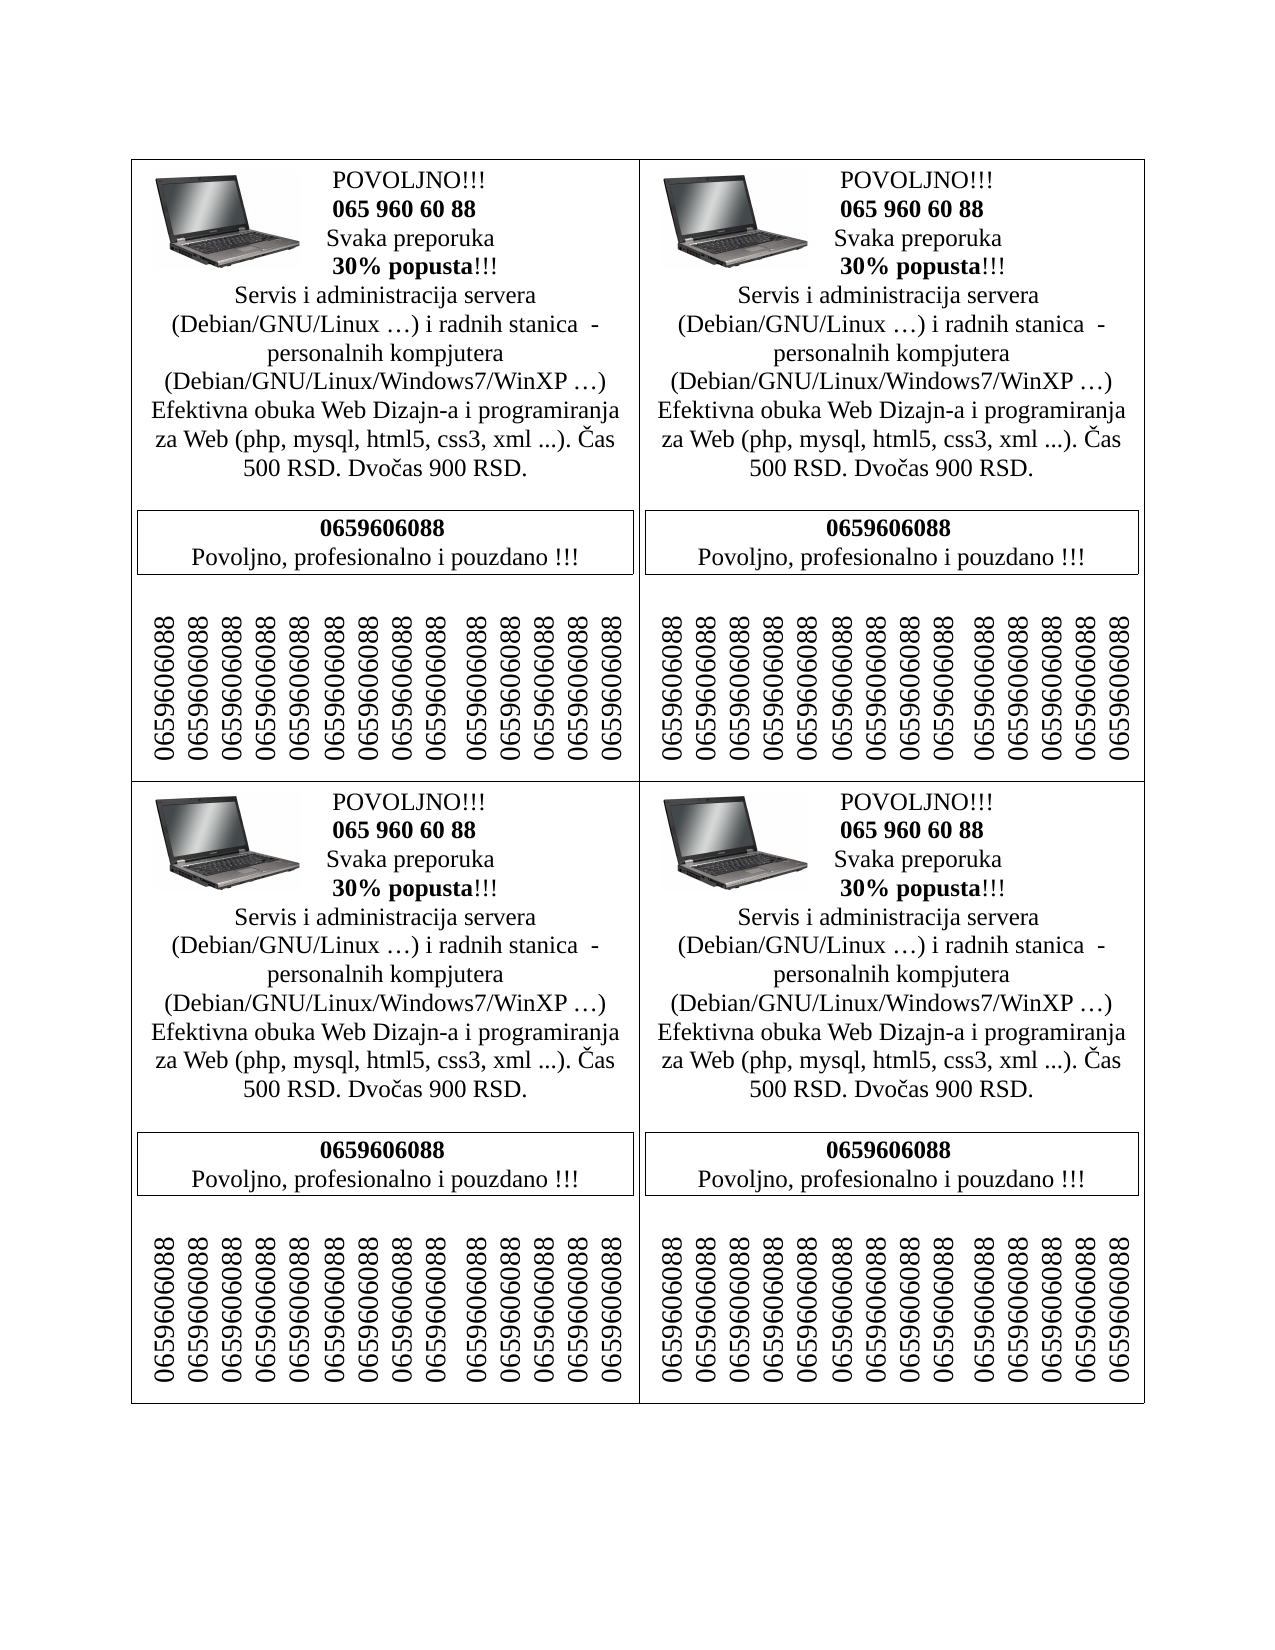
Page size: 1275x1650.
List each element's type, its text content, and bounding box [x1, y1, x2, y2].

table_header POVOLJNO!!! 065 960 60 88 Svaka preporuka 30% popusta!!! Servis i administracija servera (Debian/GNU/Linux …) i radnih stanica - personalnih kompjutera (Debian/GNU/Linux/Windows7/WinXP …) Efektivna obuka Web Dizajn-a i programiranja za Web (php, mysql, html5, css3, xml ...). Čas 500 RSD. Dvočas 900 RSD. 0659606088 Povoljno, profesionalno i pouzdano !!! [640, 160, 1144, 781]
table_cell POVOLJNO!!! 065 960 60 88 Svaka preporuka 30% popusta!!! Servis i administracija servera (Debian/GNU/Linux …) i radnih stanica - personalnih kompjutera (Debian/GNU/Linux/Windows7/WinXP …) Efektivna obuka Web Dizajn-a i programiranja za Web (php, mysql, html5, css3, xml ...). Čas 500 RSD. Dvočas 900 RSD. 0659606088 Povoljno, profesionalno i pouzdano !!! [132, 782, 639, 1402]
picture [661, 170, 809, 269]
picture [661, 792, 809, 891]
table_cell POVOLJNO!!! 065 960 60 88 Svaka preporuka 30% popusta!!! Servis i administracija servera (Debian/GNU/Linux …) i radnih stanica - personalnih kompjutera (Debian/GNU/Linux/Windows7/WinXP …) Efektivna obuka Web Dizajn-a i programiranja za Web (php, mysql, html5, css3, xml ...). Čas 500 RSD. Dvočas 900 RSD. 0659606088 Povoljno, profesionalno i pouzdano !!! [640, 782, 1144, 1402]
table_header POVOLJNO!!! 065 960 60 88 Svaka preporuka 30% popusta!!! Servis i administracija servera (Debian/GNU/Linux …) i radnih stanica - personalnih kompjutera (Debian/GNU/Linux/Windows7/WinXP …) Efektivna obuka Web Dizajn-a i programiranja za Web (php, mysql, html5, css3, xml ...). Čas 500 RSD. Dvočas 900 RSD. 0659606088 Povoljno, profesionalno i pouzdano !!! [132, 160, 639, 781]
picture [153, 792, 301, 891]
picture [153, 170, 301, 269]
